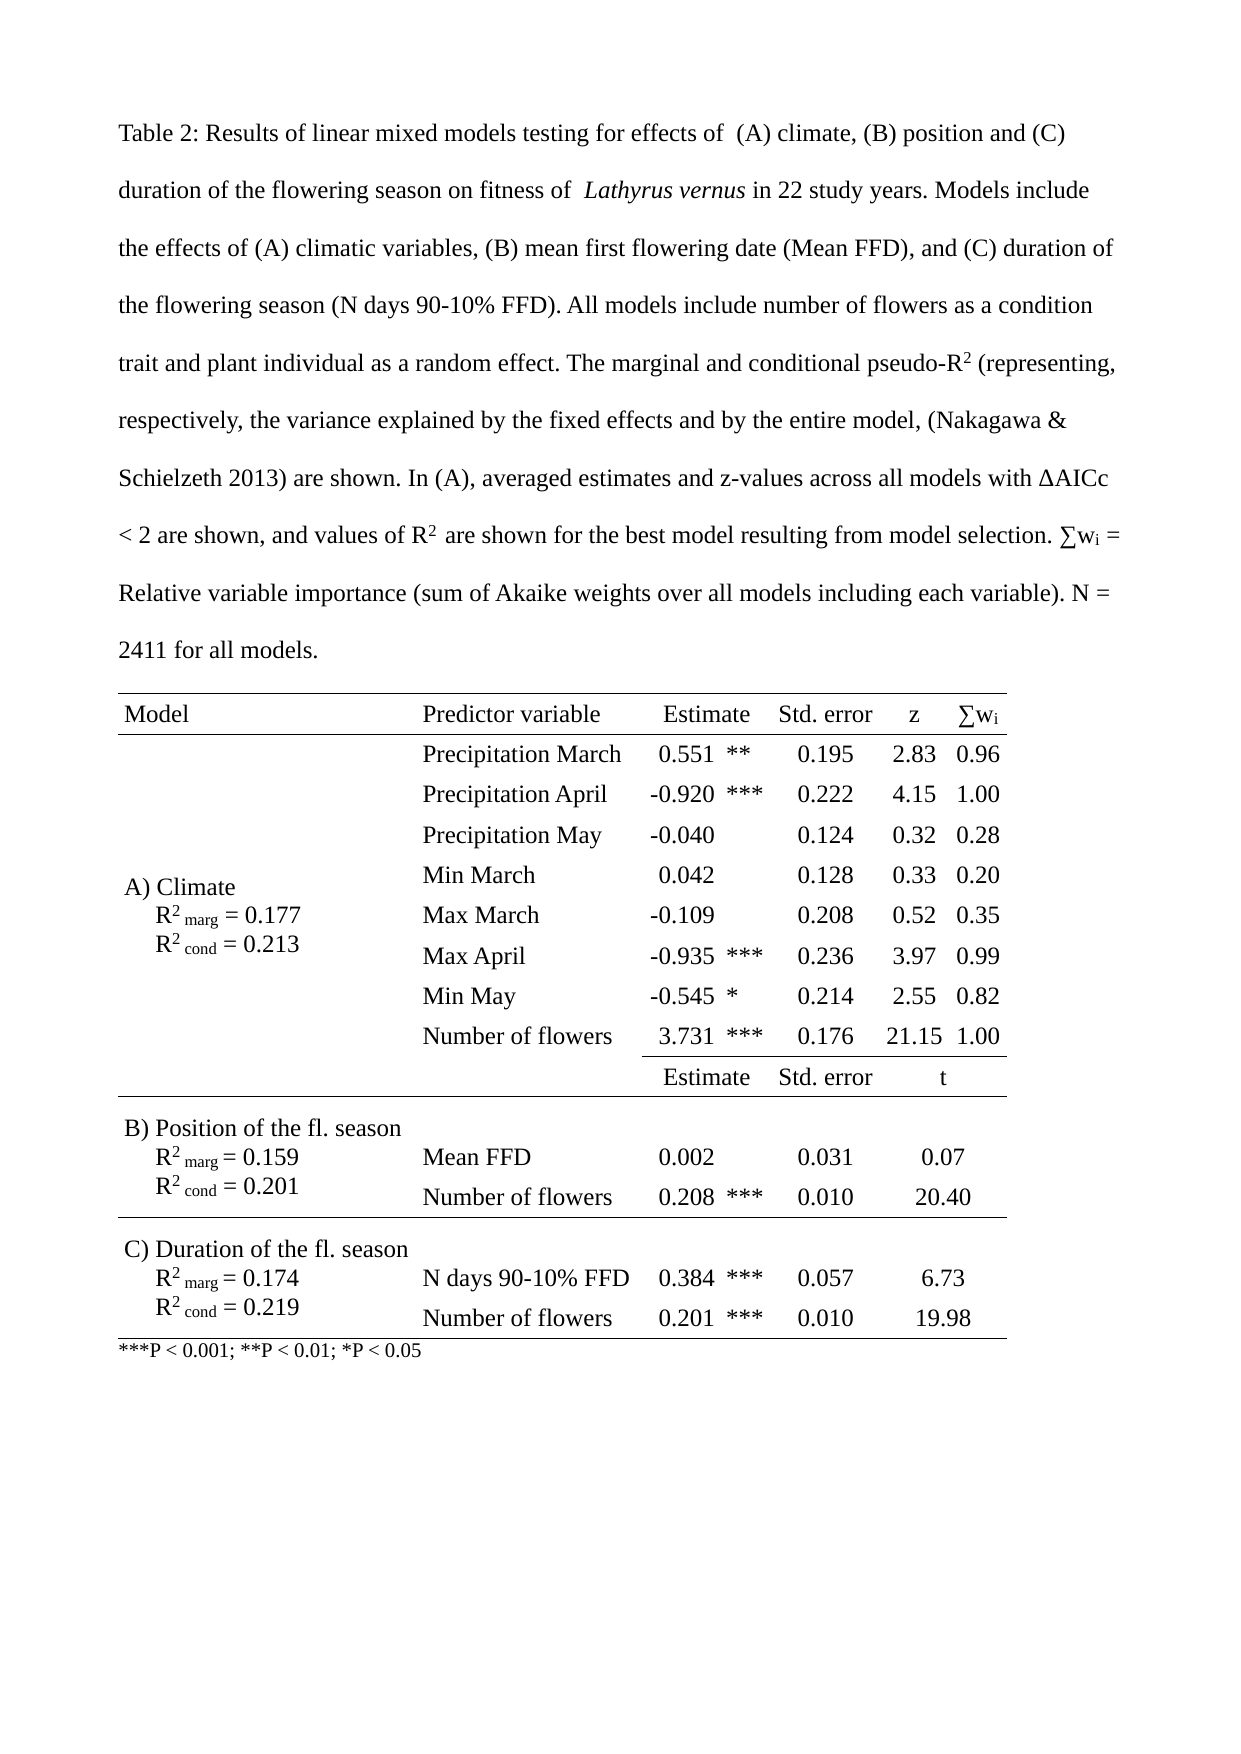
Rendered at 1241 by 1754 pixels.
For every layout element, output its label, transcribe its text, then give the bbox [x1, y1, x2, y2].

table_cell [642, 1097, 720, 1137]
table_cell A) Climate R2 marg = 0.177 R2 cond = 0.213 [118, 735, 416, 1096]
table_cell -0.935 [642, 935, 720, 975]
table_cell 2.55 [879, 975, 949, 1016]
table_cell C) Duration of the fl. season R2 marg = 0.174 R2 cond = 0.219 [118, 1218, 416, 1338]
table_header Std. error [771, 694, 879, 733]
table_cell 21.15 [879, 1016, 949, 1056]
table_cell 0.031 [771, 1137, 879, 1177]
table_cell -0.040 [642, 814, 720, 854]
table_cell 0.82 [949, 975, 1007, 1016]
table_cell 0.07 [879, 1137, 1007, 1177]
table_cell 1.00 [949, 1016, 1007, 1056]
table_cell 0.208 [771, 895, 879, 935]
table_cell [720, 814, 771, 854]
table_cell 0.551 [642, 735, 720, 774]
table_cell 0.236 [771, 935, 879, 975]
table_cell Precipitation March [416, 735, 642, 774]
table_cell -0.109 [642, 895, 720, 935]
table_cell 0.222 [771, 774, 879, 814]
table_cell 3.731 [642, 1016, 720, 1056]
table_cell *** [720, 774, 771, 814]
table_cell Min March [416, 854, 642, 895]
table_cell [416, 1218, 642, 1257]
table_cell 3.97 [879, 935, 949, 975]
table_cell 0.195 [771, 735, 879, 774]
table_cell 0.042 [642, 854, 720, 895]
table_cell B) Position of the fl. season R2 marg = 0.159 R2 cond = 0.201 [118, 1097, 416, 1217]
table_cell 20.40 [879, 1177, 1007, 1217]
table_cell Estimate [642, 1057, 771, 1096]
table_cell [879, 1097, 1007, 1137]
table_header Model [118, 694, 416, 733]
table_cell [720, 854, 771, 895]
table_cell Number of flowers [416, 1298, 642, 1338]
table_header z [879, 694, 949, 733]
table_cell N days 90-10% FFD [416, 1257, 642, 1298]
table_cell 0.002 [642, 1137, 720, 1177]
table_cell *** [720, 935, 771, 975]
table_cell Number of flowers [416, 1177, 642, 1217]
table_cell 0.52 [879, 895, 949, 935]
table_cell 0.32 [879, 814, 949, 854]
table_cell t [879, 1057, 1007, 1096]
table_cell 2.83 [879, 735, 949, 774]
table_cell 0.28 [949, 814, 1007, 854]
table_cell 0.201 [642, 1298, 720, 1338]
table_cell [416, 1056, 642, 1096]
table_cell Std. error [771, 1057, 879, 1096]
text Table 2: Results of linear mixed models testing for effects of (A) climate, (B) position and (C) duration of the flowering season on fitness of Lathyrus vernus in 22 study years. Models include the effects of (A) climatic variables, (B) mean first flowering date (Mean FFD), and (C) duration of the flowering season (N days 90-10% FFD). All models include number of flowers as a condition trait and plant individual as a random effect. The marginal and conditional pseudo-R2 (representing, respectively, the variance explained by the fixed effects and by the entire model, (Nakagawa & Schielzeth 2013) are shown. In (A), averaged estimates and z-values across all models with ΔAICc < 2 are shown, and values of R2 are shown for the best model resulting from model selection. ∑wi = Relative variable importance (sum of Akaike weights over all models including each variable). N = 2411 for all models. [118, 118, 1122, 664]
table_cell [771, 1218, 879, 1257]
table_cell [720, 1218, 771, 1257]
table_cell 0.124 [771, 814, 879, 854]
table_cell 0.128 [771, 854, 879, 895]
table_cell 0.96 [949, 735, 1007, 774]
table_cell [879, 1218, 1007, 1257]
table_cell *** [720, 1298, 771, 1338]
table_cell 0.208 [642, 1177, 720, 1217]
table_cell [642, 1218, 720, 1257]
table_header ∑wi [949, 694, 1007, 733]
table_cell Max March [416, 895, 642, 935]
table_header Predictor variable [416, 694, 642, 733]
table_cell Precipitation April [416, 774, 642, 814]
table_cell 19.98 [879, 1298, 1007, 1338]
table_cell 0.010 [771, 1298, 879, 1338]
table_cell [720, 895, 771, 935]
table_cell Mean FFD [416, 1137, 642, 1177]
table_cell 4.15 [879, 774, 949, 814]
table_header Estimate [642, 694, 771, 733]
table_cell * [720, 975, 771, 1016]
table_cell Max April [416, 935, 642, 975]
table_cell ** [720, 735, 771, 774]
table_cell Precipitation May [416, 814, 642, 854]
table_cell [416, 1097, 642, 1137]
table_cell -0.920 [642, 774, 720, 814]
table_cell 6.73 [879, 1257, 1007, 1298]
table_cell 0.384 [642, 1257, 720, 1298]
table_cell 0.214 [771, 975, 879, 1016]
table_cell 1.00 [949, 774, 1007, 814]
table_cell 0.20 [949, 854, 1007, 895]
table_cell Min May [416, 975, 642, 1016]
text ***P < 0.001; **P < 0.01; *P < 0.05 [118, 1338, 1122, 1362]
table_cell 0.99 [949, 935, 1007, 975]
table_cell -0.545 [642, 975, 720, 1016]
table_cell *** [720, 1016, 771, 1056]
table_cell 0.057 [771, 1257, 879, 1298]
table_cell *** [720, 1177, 771, 1217]
table_cell [720, 1137, 771, 1177]
table_cell Number of flowers [416, 1016, 642, 1056]
table_cell [771, 1097, 879, 1137]
table_cell 0.010 [771, 1177, 879, 1217]
table_cell [720, 1097, 771, 1137]
table_cell 0.35 [949, 895, 1007, 935]
table_cell 0.176 [771, 1016, 879, 1056]
table_cell *** [720, 1257, 771, 1298]
table_cell 0.33 [879, 854, 949, 895]
